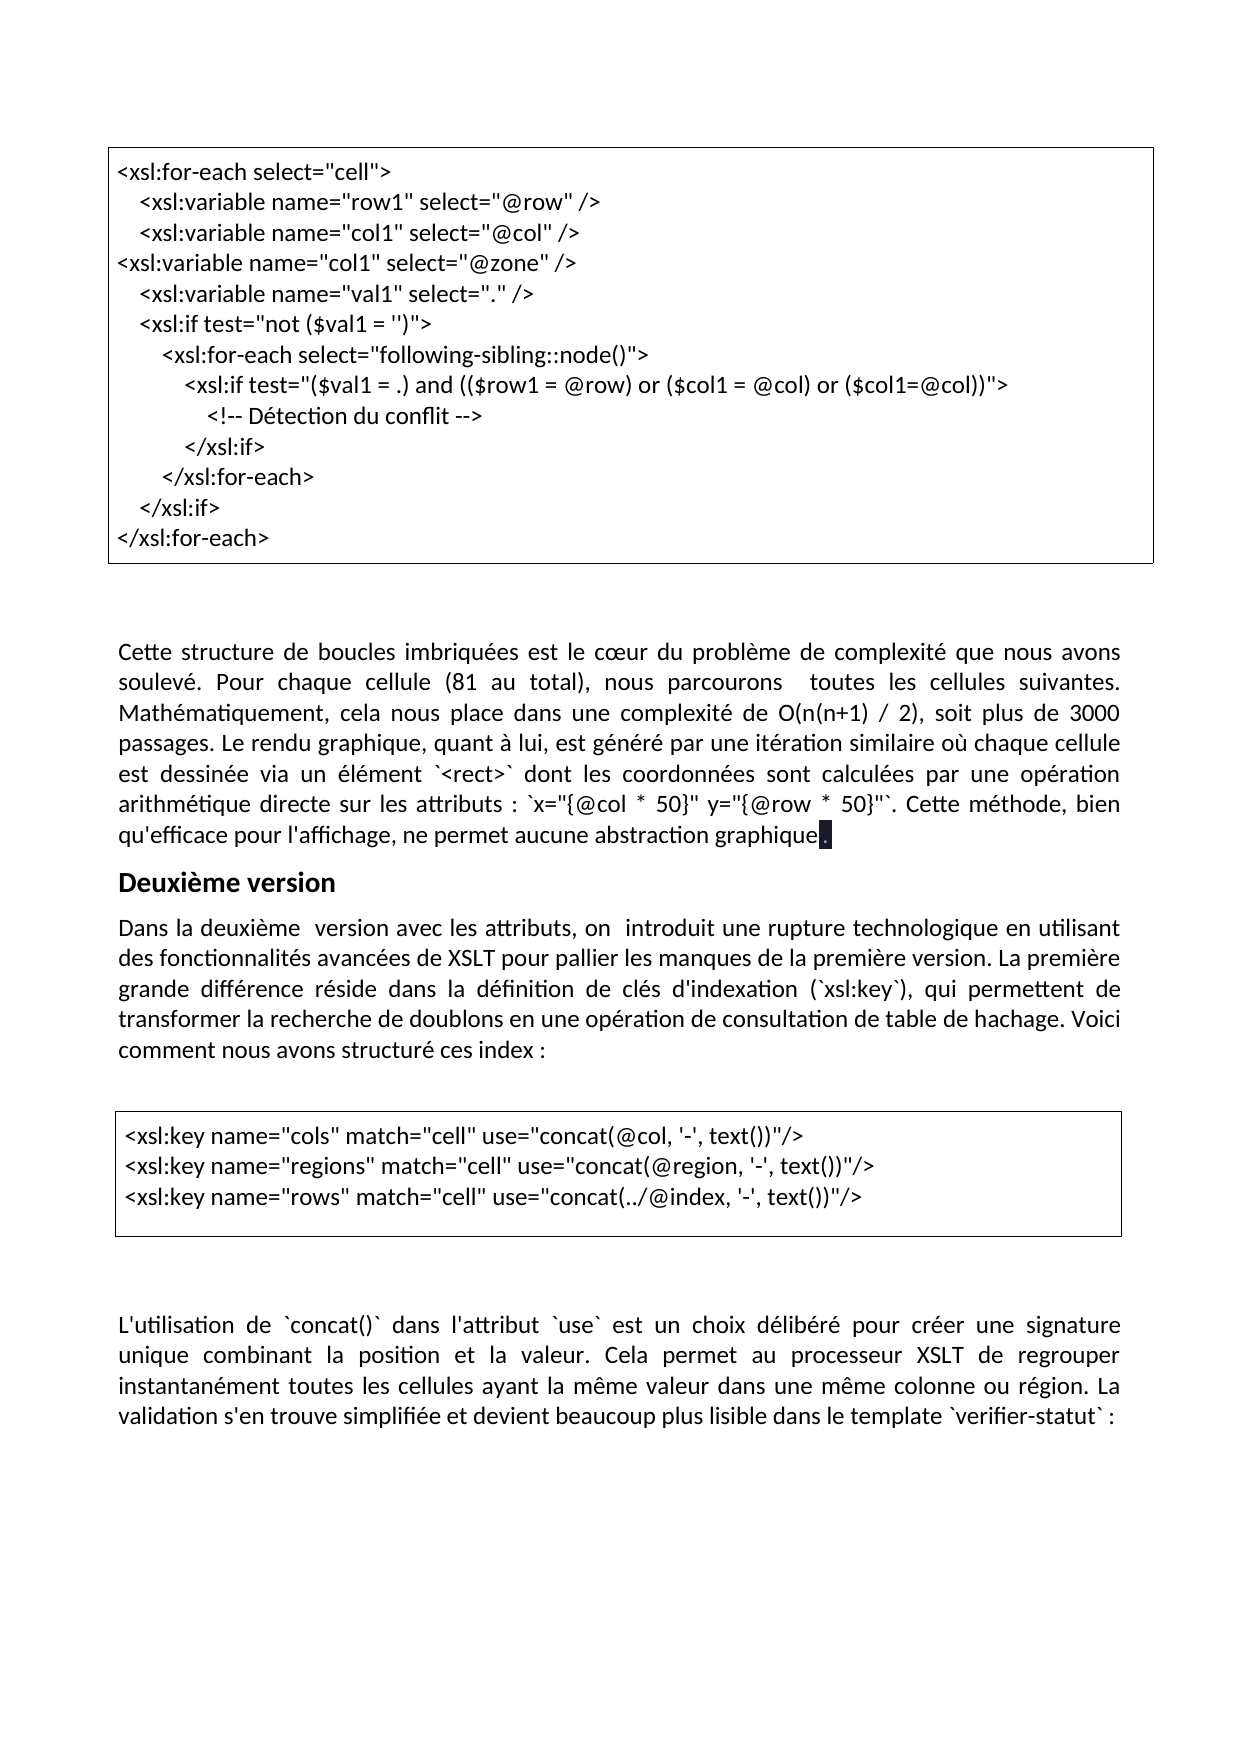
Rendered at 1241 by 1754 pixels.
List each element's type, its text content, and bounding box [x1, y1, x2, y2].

text </xsl:if> [117, 492, 1144, 522]
text L'utilisation de `concat()` dans l'attribut `use` est un choix délibéré pour créer une signature unique combinant la position et la valeur. Cela permet au processeur XSLT de regrouper instantanément toutes les cellules ayant la même valeur dans une même colonne ou région. La validation s'en trouve simplifiée et devient beaucoup plus lisible dans le template `verifier-statut` : [118, 1309, 1122, 1431]
text <xsl:variable name="col1" select="@col" /> [117, 217, 1144, 248]
text <xsl:for-each select="cell"> [117, 156, 1144, 187]
text <xsl:key name="cols" match="cell" use="concat(@col, '-', text())"/> [124, 1120, 1113, 1150]
text <xsl:variable name="col1" select="@zone" /> [117, 248, 1144, 278]
text <xsl:variable name="row1" select="@row" /> [117, 187, 1144, 217]
text <xsl:key name="regions" match="cell" use="concat(@region, '-', text())"/> [124, 1150, 1113, 1181]
text Dans la deuxième version avec les attributs, on introduit une rupture technologique en utilisant des fonctionnalités avancées de XSLT pour pallier les manques de la première version. La première grande différence réside dans la définition de clés d'indexation (`xsl:key`), qui permettent de transformer la recherche de doublons en une opération de consultation de table de hachage. Voici comment nous avons structuré ces index : [118, 912, 1122, 1065]
text </xsl:for-each> [117, 522, 1144, 553]
text <!-- Détection du conflit --> [117, 400, 1144, 431]
text <xsl:for-each select="following-sibling::node()"> [117, 339, 1144, 370]
text <xsl:variable name="val1" select="." /> [117, 278, 1144, 309]
text </xsl:for-each> [117, 461, 1144, 492]
text </xsl:if> [117, 431, 1144, 461]
subtitle Deuxième version [118, 864, 1122, 899]
text Cette structure de boucles imbriquées est le cœur du problème de complexité que nous avons soulevé. Pour chaque cellule (81 au total), nous parcourons toutes les cellules suivantes. Mathématiquement, cela nous place dans une complexité de O(n(n+1) / 2), soit plus de 3000 passages. Le rendu graphique, quant à lui, est généré par une itération similaire où chaque cellule est dessinée via un élément `<rect>` dont les coordonnées sont calculées par une opération arithmétique directe sur les attributs : `x="{@col * 50}" y="{@row * 50}"`. Cette méthode, bien qu'efficace pour l'affichage, ne permet aucune abstraction graphique. [118, 636, 1122, 849]
text <xsl:if test="not ($val1 = '')"> [117, 309, 1144, 339]
text <xsl:key name="rows" match="cell" use="concat(../@index, '-', text())"/> [124, 1181, 1113, 1211]
text <xsl:if test="($val1 = .) and (($row1 = @row) or ($col1 = @col) or ($col1=@col))"> [117, 370, 1144, 400]
